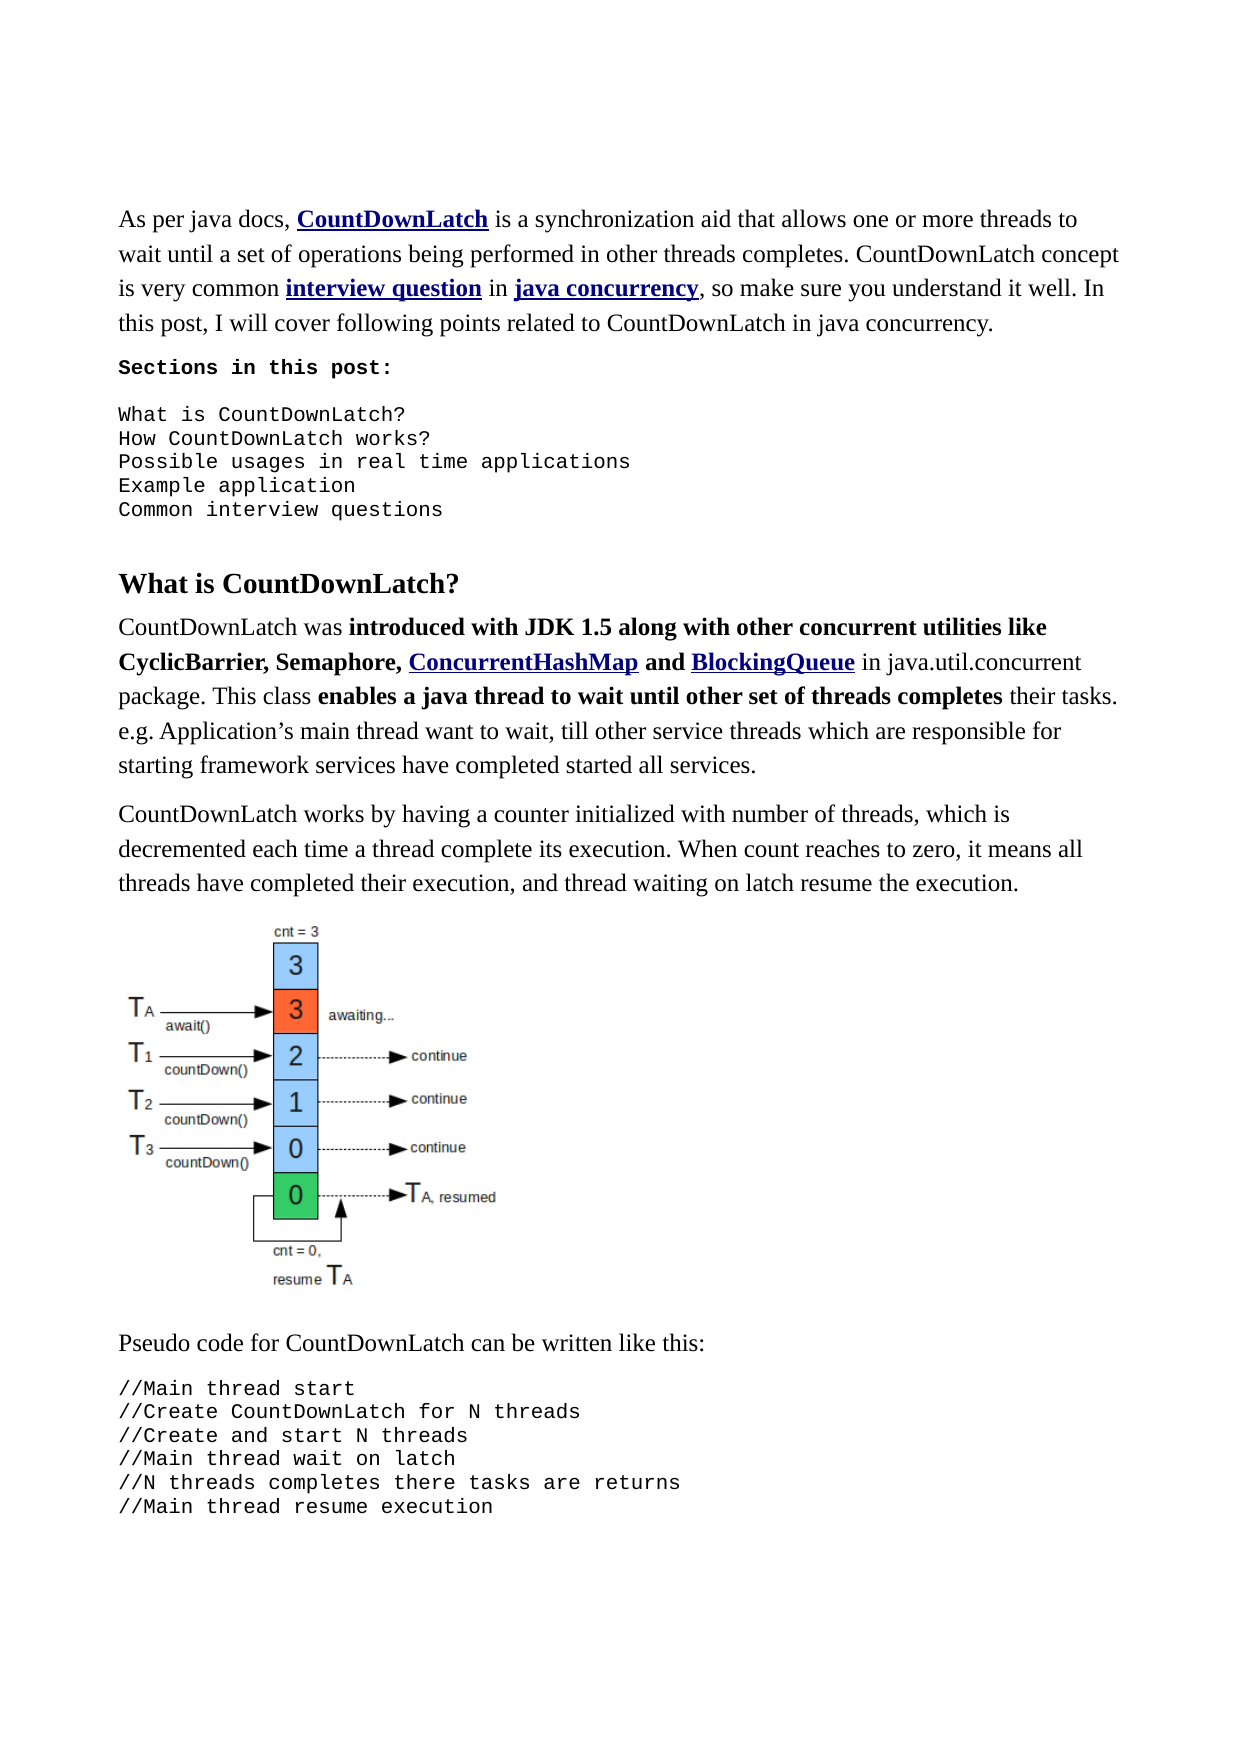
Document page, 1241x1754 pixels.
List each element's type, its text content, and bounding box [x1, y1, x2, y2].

text //Main thread resume execution [118, 1496, 1122, 1519]
text CountDownLatch works by having a counter initialized with number of threads, which is decremented each time a thread complete its execution. When count reaches to zero, it means all threads have completed their execution, and thread waiting on latch resume the execution. [118, 799, 1122, 897]
text Possible usages in real time applications [118, 451, 1122, 475]
text //Main thread start [118, 1377, 1122, 1401]
text Pseudo code for CountDownLatch can be written like this: [118, 1328, 1122, 1357]
text How CountDownLatch works? [118, 428, 1122, 451]
text Sections in this post: [118, 357, 1122, 381]
text //Create and start N threads [118, 1425, 1122, 1448]
text As per java docs, CountDownLatch is a synchronization aid that allows one or more threads to wait until a set of operations being performed in other threads completes. CountDownLatch concept is very common interview question in java concurrency, so make sure you understand it well. In this post, I will cover following points related to CountDownLatch in java concurrency. [118, 204, 1122, 337]
text CountDownLatch was introduced with JDK 1.5 along with other concurrent utilities like CyclicBarrier, Semaphore, ConcurrentHashMap and BlockingQueue in java.util.concurrent package. This class enables a java thread to wait until other set of threads completes their tasks. e.g. Application’s main thread want to wait, till other service threads which are responsible for starting framework services have completed started all services. [118, 612, 1122, 779]
text Example application [118, 475, 1122, 499]
picture [118, 917, 509, 1309]
text What is CountDownLatch? [118, 404, 1122, 428]
text //N threads completes there tasks are returns [118, 1472, 1122, 1496]
text //Create CountDownLatch for N threads [118, 1401, 1122, 1425]
subtitle What is CountDownLatch? [118, 566, 1122, 600]
text Common interview questions [118, 499, 1122, 522]
text //Main thread wait on latch [118, 1448, 1122, 1472]
